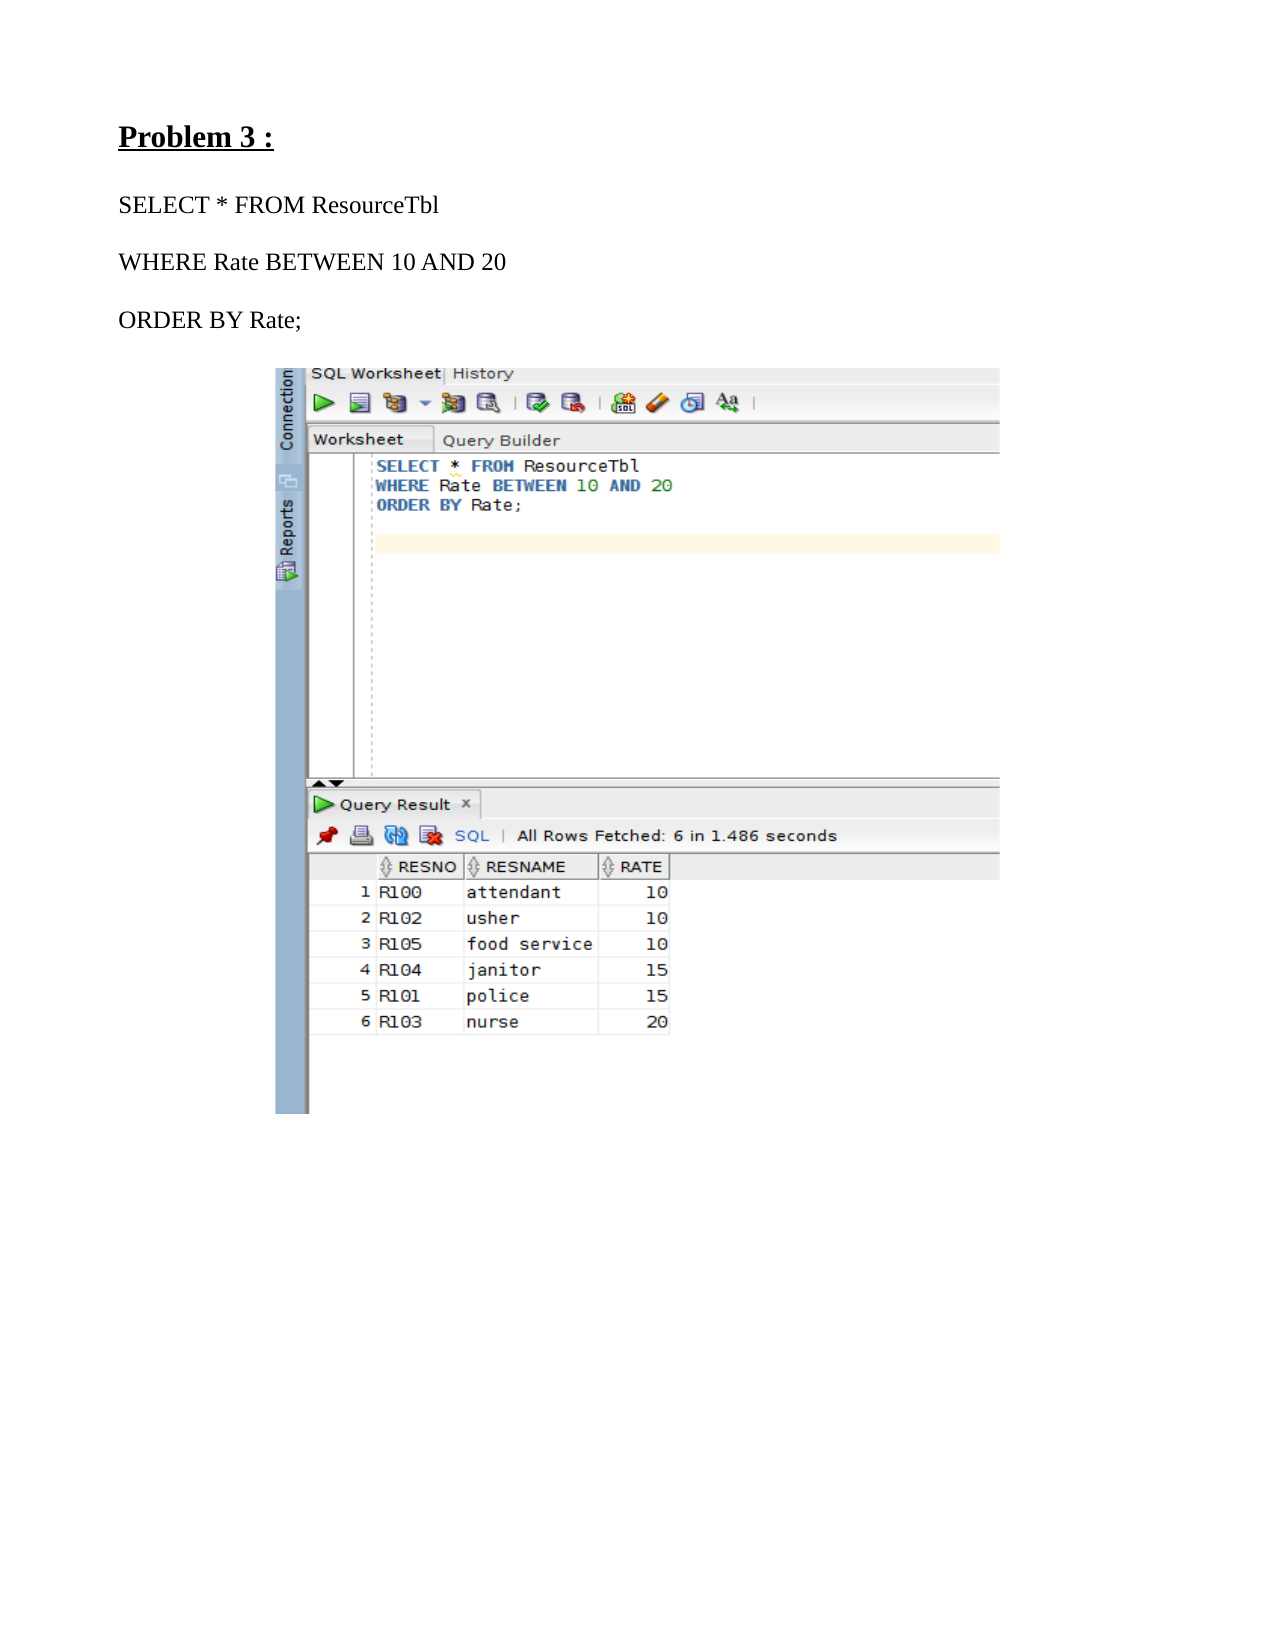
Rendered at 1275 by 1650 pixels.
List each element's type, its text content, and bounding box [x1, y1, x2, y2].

text Problem 3 : [118, 118, 1157, 154]
text ORDER BY Rate; [118, 305, 1157, 334]
text WHERE Rate BETWEEN 10 AND 20 [118, 247, 1157, 276]
text SELECT * FROM ResourceTbl [118, 190, 1157, 219]
picture [275, 368, 408, 1114]
